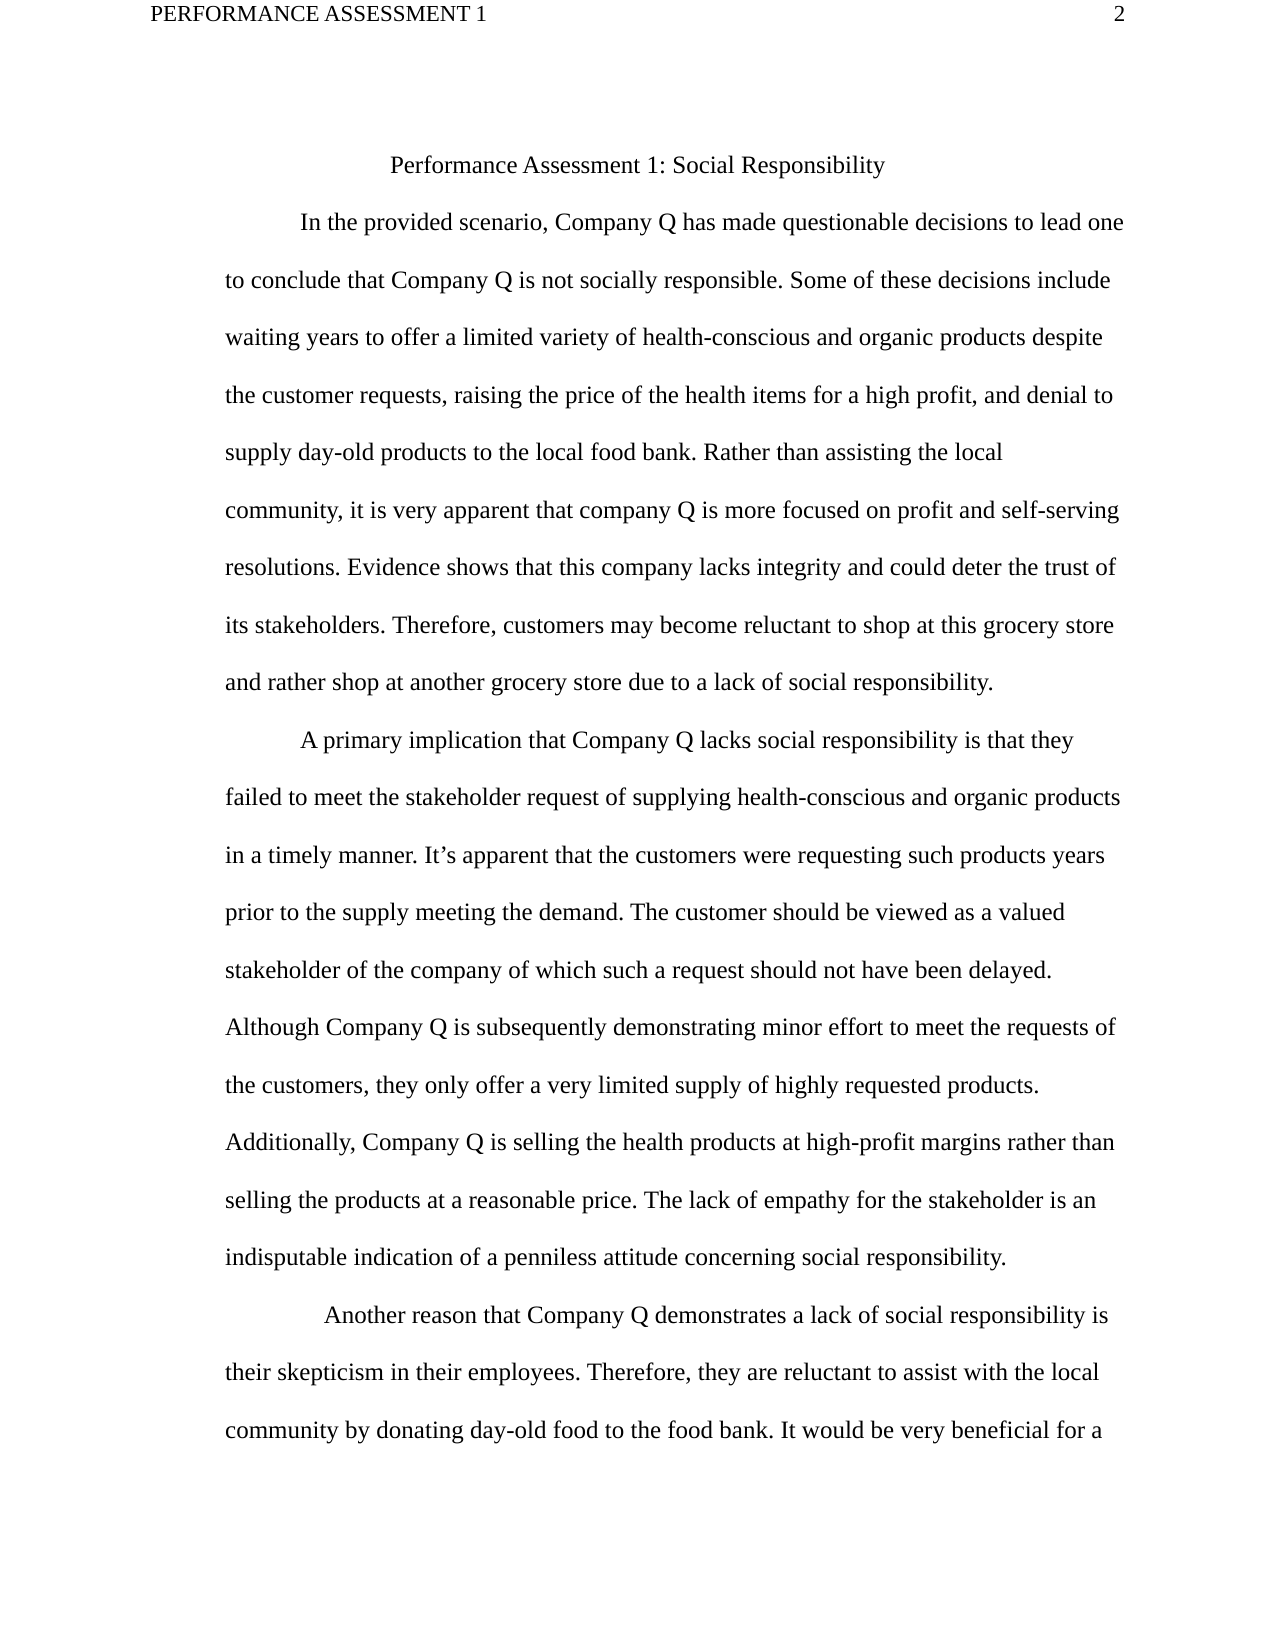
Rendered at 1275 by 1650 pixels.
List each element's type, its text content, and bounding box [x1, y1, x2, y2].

text A primary implication that Company Q lacks social responsibility is that they failed to meet the stakeholder request of supplying health-conscious and organic products in a timely manner. It’s apparent that the customers were requesting such products years prior to the supply meeting the demand. The customer should be viewed as a valued stakeholder of the company of which such a request should not have been delayed. Although Company Q is subsequently demonstrating minor effort to meet the requests of the customers, they only offer a very limited supply of highly requested products. Additionally, Company Q is selling the health products at high-profit margins rather than selling the products at a reasonable price. The lack of empathy for the stakeholder is an indisputable indication of a penniless attitude concerning social responsibility. [225, 725, 1125, 1271]
text In the provided scenario, Company Q has made questionable decisions to lead one to conclude that Company Q is not socially responsible. Some of these decisions include waiting years to offer a limited variety of health-conscious and organic products despite the customer requests, raising the price of the health items for a high profit, and denial to supply day-old products to the local food bank. Rather than assisting the local community, it is very apparent that company Q is more focused on profit and self-serving resolutions. Evidence shows that this company lacks integrity and could deter the trust of its stakeholders. Therefore, customers may become reluctant to shop at this grocery store and rather shop at another grocery store due to a lack of social responsibility. [225, 207, 1125, 696]
text Performance Assessment 1: Social Responsibility [150, 150, 1125, 179]
text Another reason that Company Q demonstrates a lack of social responsibility is their skepticism in their employees. Therefore, they are reluctant to assist with the local community by donating day-old food to the food bank. It would be very beneficial for a [225, 1300, 1125, 1444]
